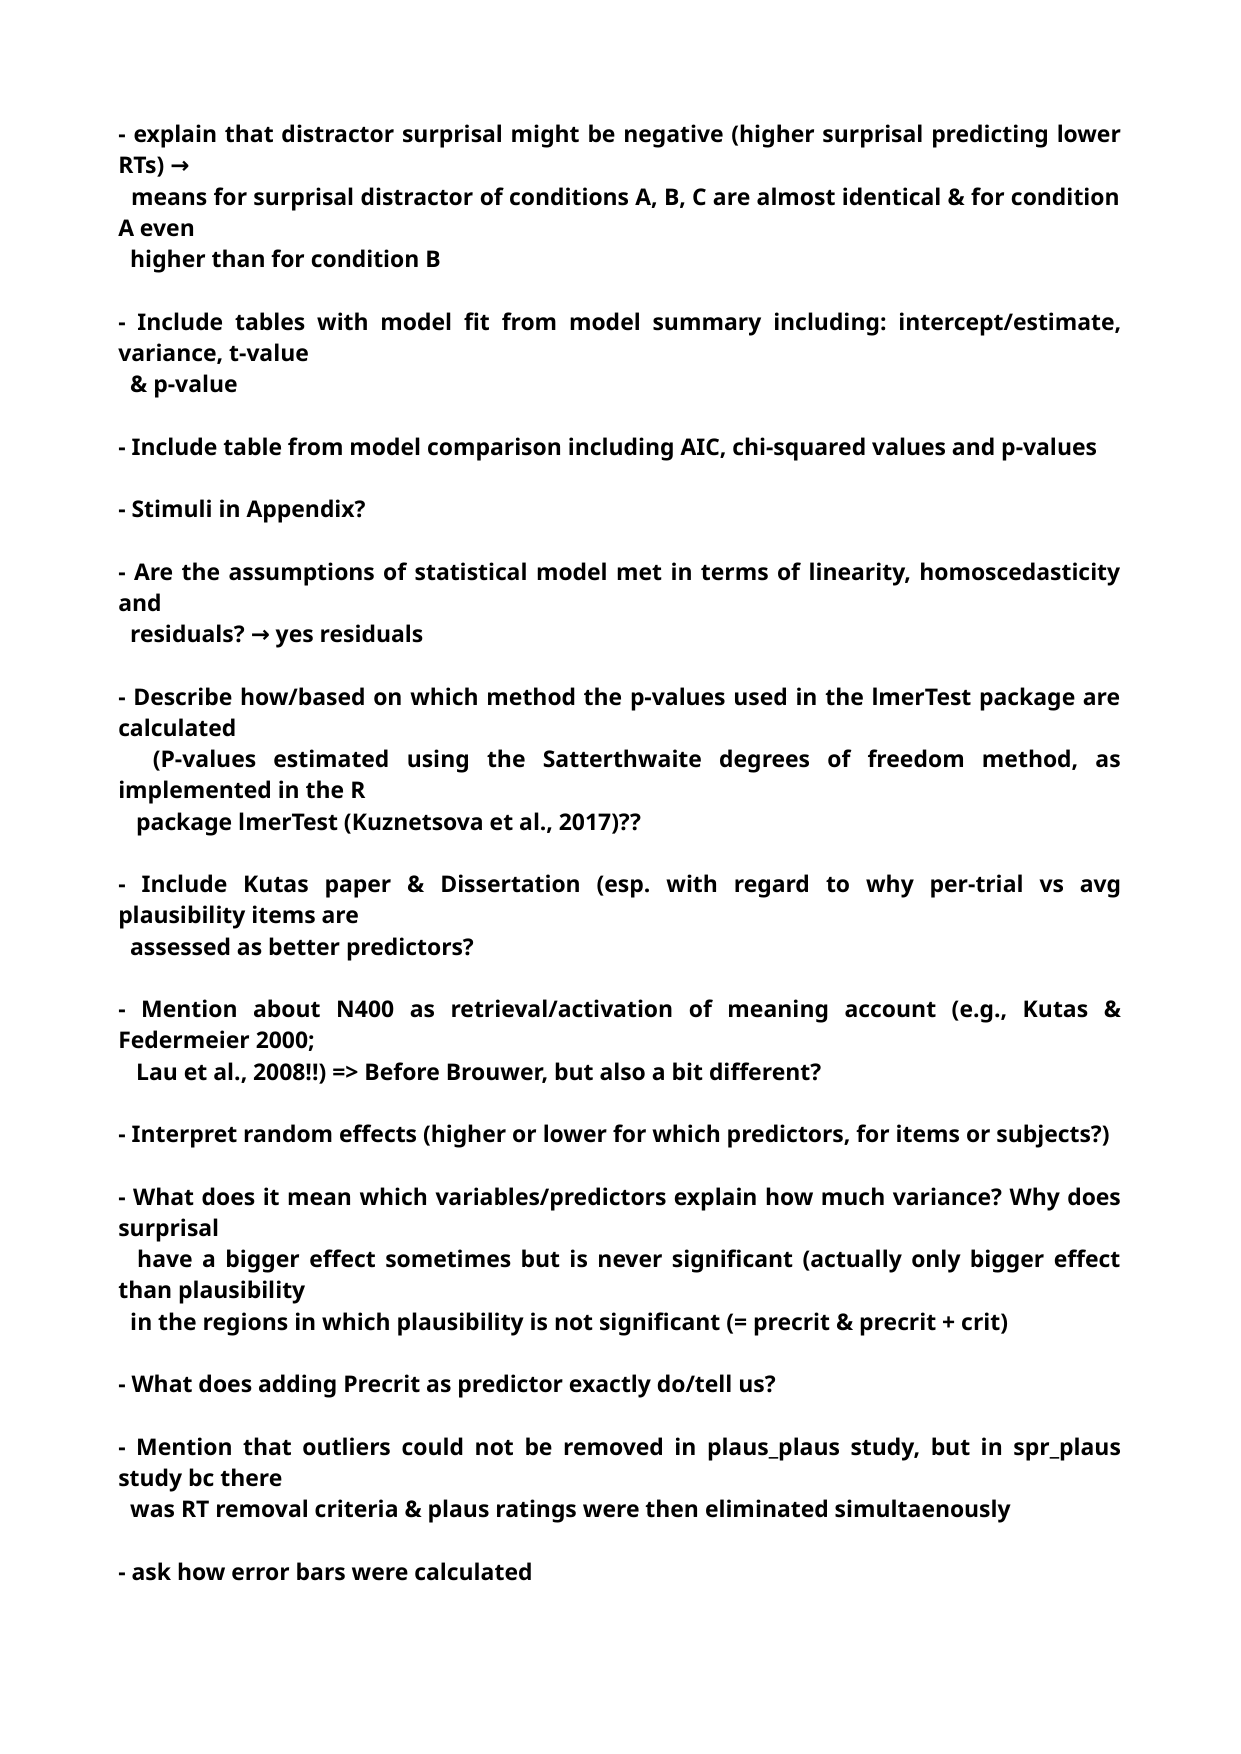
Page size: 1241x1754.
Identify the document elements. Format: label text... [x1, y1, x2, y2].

text - Describe how/based on which method the p-values used in the lmerTest package are calculated [118, 681, 1122, 743]
text higher than for condition B [118, 243, 1122, 274]
text have a bigger effect sometimes but is never significant (actually only bigger effect than plausibility [118, 1243, 1122, 1306]
text - Include table from model comparison including AIC, chi-squared values and p-values [118, 431, 1122, 462]
text means for surprisal distractor of conditions A, B, C are almost identical & for condition A even [118, 181, 1122, 243]
text was RT removal criteria & plaus ratings were then eliminated simultaenously [118, 1493, 1122, 1524]
text - Interpret random effects (higher or lower for which predictors, for items or subjects?) [118, 1118, 1122, 1149]
text & p-value [118, 368, 1122, 399]
text - ask how error bars were calculated [118, 1556, 1122, 1587]
text - Include Kutas paper & Dissertation (esp. with regard to why per-trial vs avg plausibility items are [118, 868, 1122, 931]
text Lau et al., 2008!!) => Before Brouwer, but also a bit different? [118, 1056, 1122, 1087]
text - Include tables with model fit from model summary including: intercept/estimate, variance, t-value [118, 306, 1122, 368]
text - What does adding Precrit as predictor exactly do/tell us? [118, 1368, 1122, 1399]
text - Stimuli in Appendix? [118, 493, 1122, 524]
text - explain that distractor surprisal might be negative (higher surprisal predicting lower RTs) → [118, 118, 1122, 181]
text package lmerTest (Kuznetsova et al., 2017)?? [118, 806, 1122, 837]
text - Mention about N400 as retrieval/activation of meaning account (e.g., Kutas & Federmeier 2000; [118, 993, 1122, 1056]
text residuals? → yes residuals [118, 618, 1122, 649]
text - Are the assumptions of statistical model met in terms of linearity, homoscedasticity and [118, 556, 1122, 618]
text - Mention that outliers could not be removed in plaus_plaus study, but in spr_plaus study bc there [118, 1431, 1122, 1493]
text (P-values estimated using the Satterthwaite degrees of freedom method, as implemented in the R [118, 743, 1122, 806]
text assessed as better predictors? [118, 931, 1122, 962]
text in the regions in which plausibility is not significant (= precrit & precrit + crit) [118, 1306, 1122, 1337]
text - What does it mean which variables/predictors explain how much variance? Why does surprisal [118, 1181, 1122, 1243]
